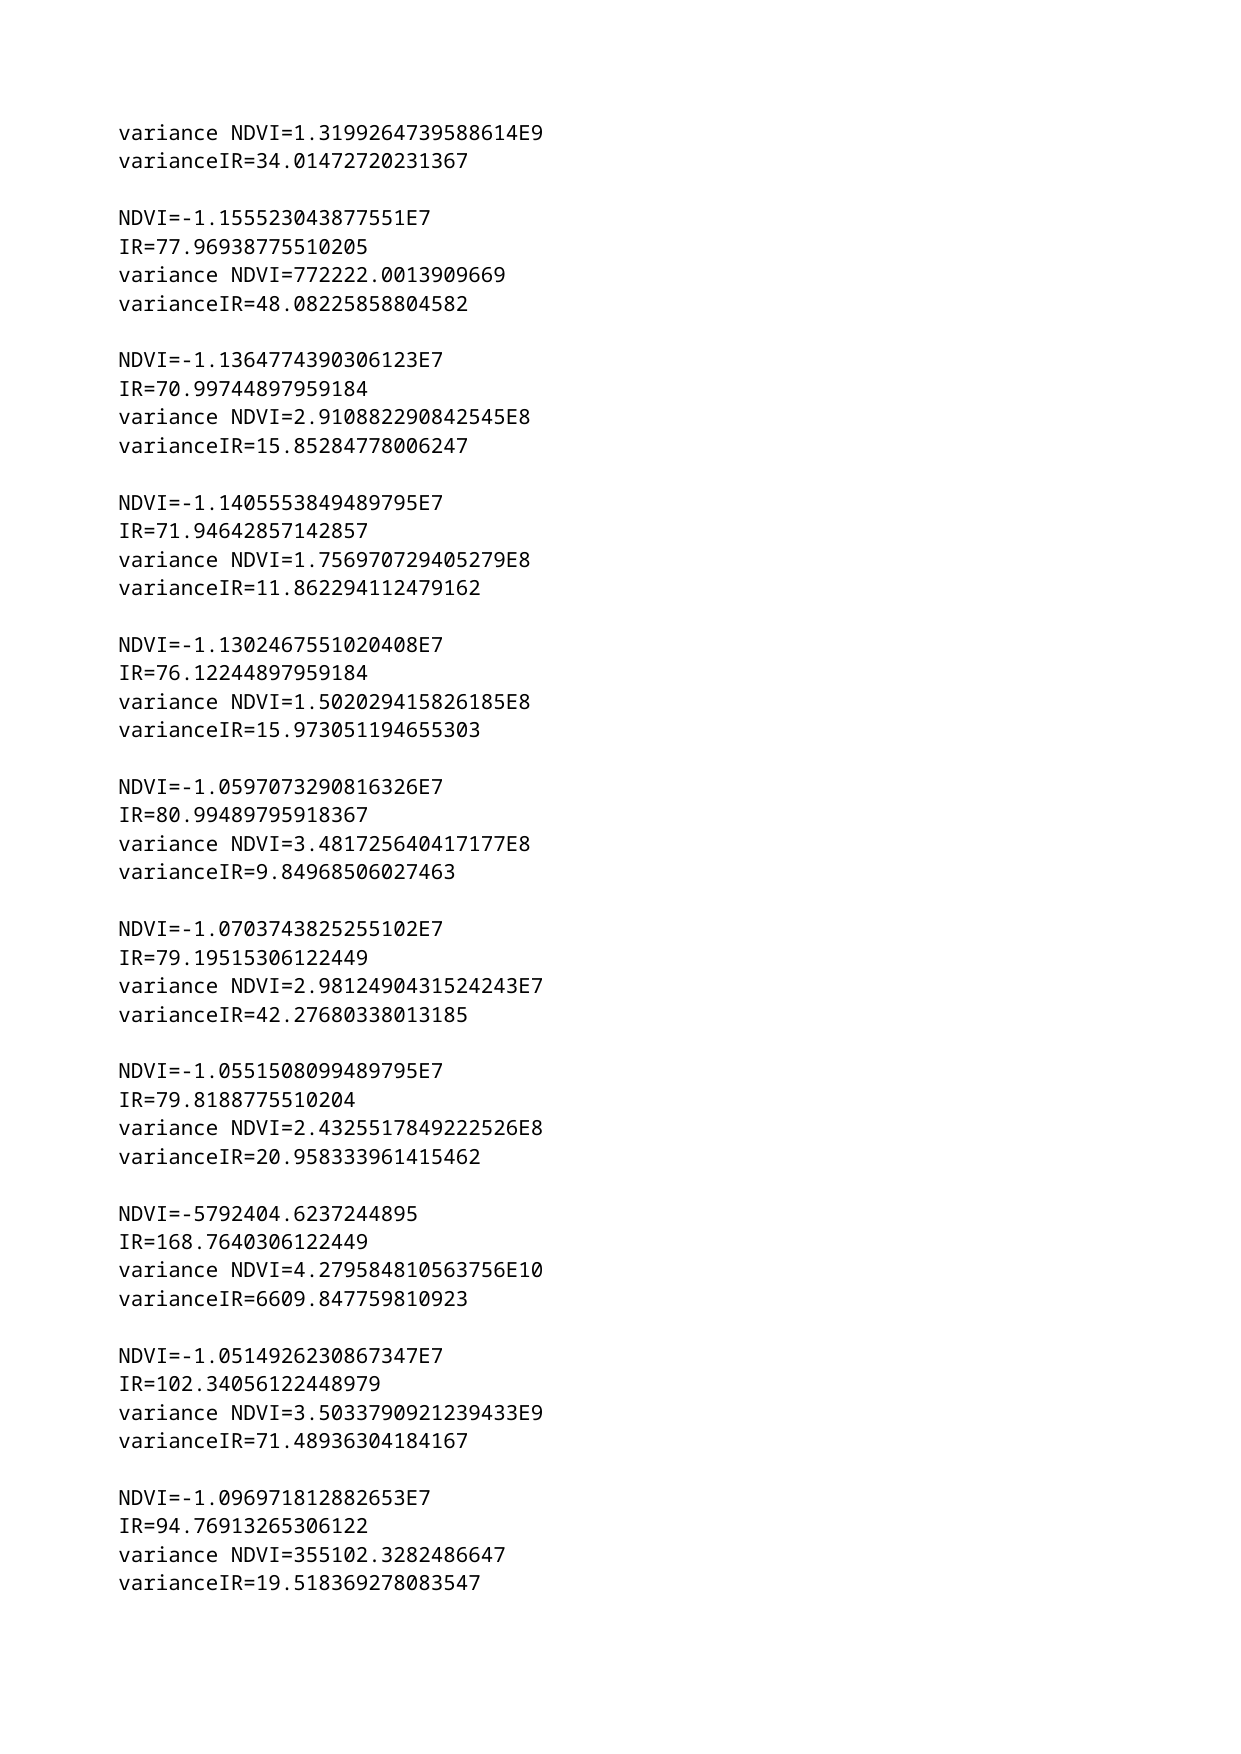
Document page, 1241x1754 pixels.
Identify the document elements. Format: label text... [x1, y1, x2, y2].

text IR=94.76913265306122 [118, 1512, 1122, 1540]
text NDVI=-1.0551508099489795E7 [118, 1057, 1122, 1085]
text IR=80.99489795918367 [118, 801, 1122, 829]
text NDVI=-1.1405553849489795E7 [118, 488, 1122, 516]
text NDVI=-1.155523043877551E7 [118, 203, 1122, 232]
text varianceIR=48.08225858804582 [118, 289, 1122, 317]
text varianceIR=19.518369278083547 [118, 1568, 1122, 1597]
text IR=102.34056122448979 [118, 1369, 1122, 1398]
text NDVI=-1.0703743825255102E7 [118, 914, 1122, 943]
text variance NDVI=1.756970729405279E8 [118, 545, 1122, 573]
text varianceIR=42.27680338013185 [118, 1000, 1122, 1028]
text varianceIR=20.958333961415462 [118, 1142, 1122, 1170]
text variance NDVI=1.3199264739588614E9 [118, 118, 1122, 147]
text NDVI=-5792404.6237244895 [118, 1199, 1122, 1227]
text varianceIR=15.85284778006247 [118, 431, 1122, 459]
text IR=76.12244897959184 [118, 658, 1122, 687]
text variance NDVI=3.5033790921239433E9 [118, 1398, 1122, 1426]
text varianceIR=11.862294112479162 [118, 573, 1122, 602]
text variance NDVI=4.279584810563756E10 [118, 1256, 1122, 1284]
text varianceIR=9.84968506027463 [118, 857, 1122, 886]
text IR=70.99744897959184 [118, 374, 1122, 402]
text variance NDVI=3.481725640417177E8 [118, 829, 1122, 857]
text NDVI=-1.096971812882653E7 [118, 1483, 1122, 1512]
text IR=168.7640306122449 [118, 1227, 1122, 1256]
text IR=77.96938775510205 [118, 232, 1122, 260]
text IR=79.8188775510204 [118, 1085, 1122, 1113]
text varianceIR=6609.847759810923 [118, 1284, 1122, 1312]
text varianceIR=71.48936304184167 [118, 1426, 1122, 1455]
text NDVI=-1.0597073290816326E7 [118, 772, 1122, 801]
text IR=71.94642857142857 [118, 516, 1122, 545]
text variance NDVI=2.4325517849222526E8 [118, 1113, 1122, 1142]
text variance NDVI=1.502029415826185E8 [118, 687, 1122, 715]
text variance NDVI=355102.3282486647 [118, 1540, 1122, 1568]
text NDVI=-1.1302467551020408E7 [118, 630, 1122, 658]
text variance NDVI=2.9812490431524243E7 [118, 971, 1122, 1000]
text varianceIR=34.01472720231367 [118, 147, 1122, 175]
text NDVI=-1.0514926230867347E7 [118, 1341, 1122, 1369]
text NDVI=-1.1364774390306123E7 [118, 346, 1122, 374]
text varianceIR=15.973051194655303 [118, 715, 1122, 744]
text variance NDVI=772222.0013909669 [118, 260, 1122, 289]
text IR=79.19515306122449 [118, 943, 1122, 971]
text variance NDVI=2.910882290842545E8 [118, 402, 1122, 431]
